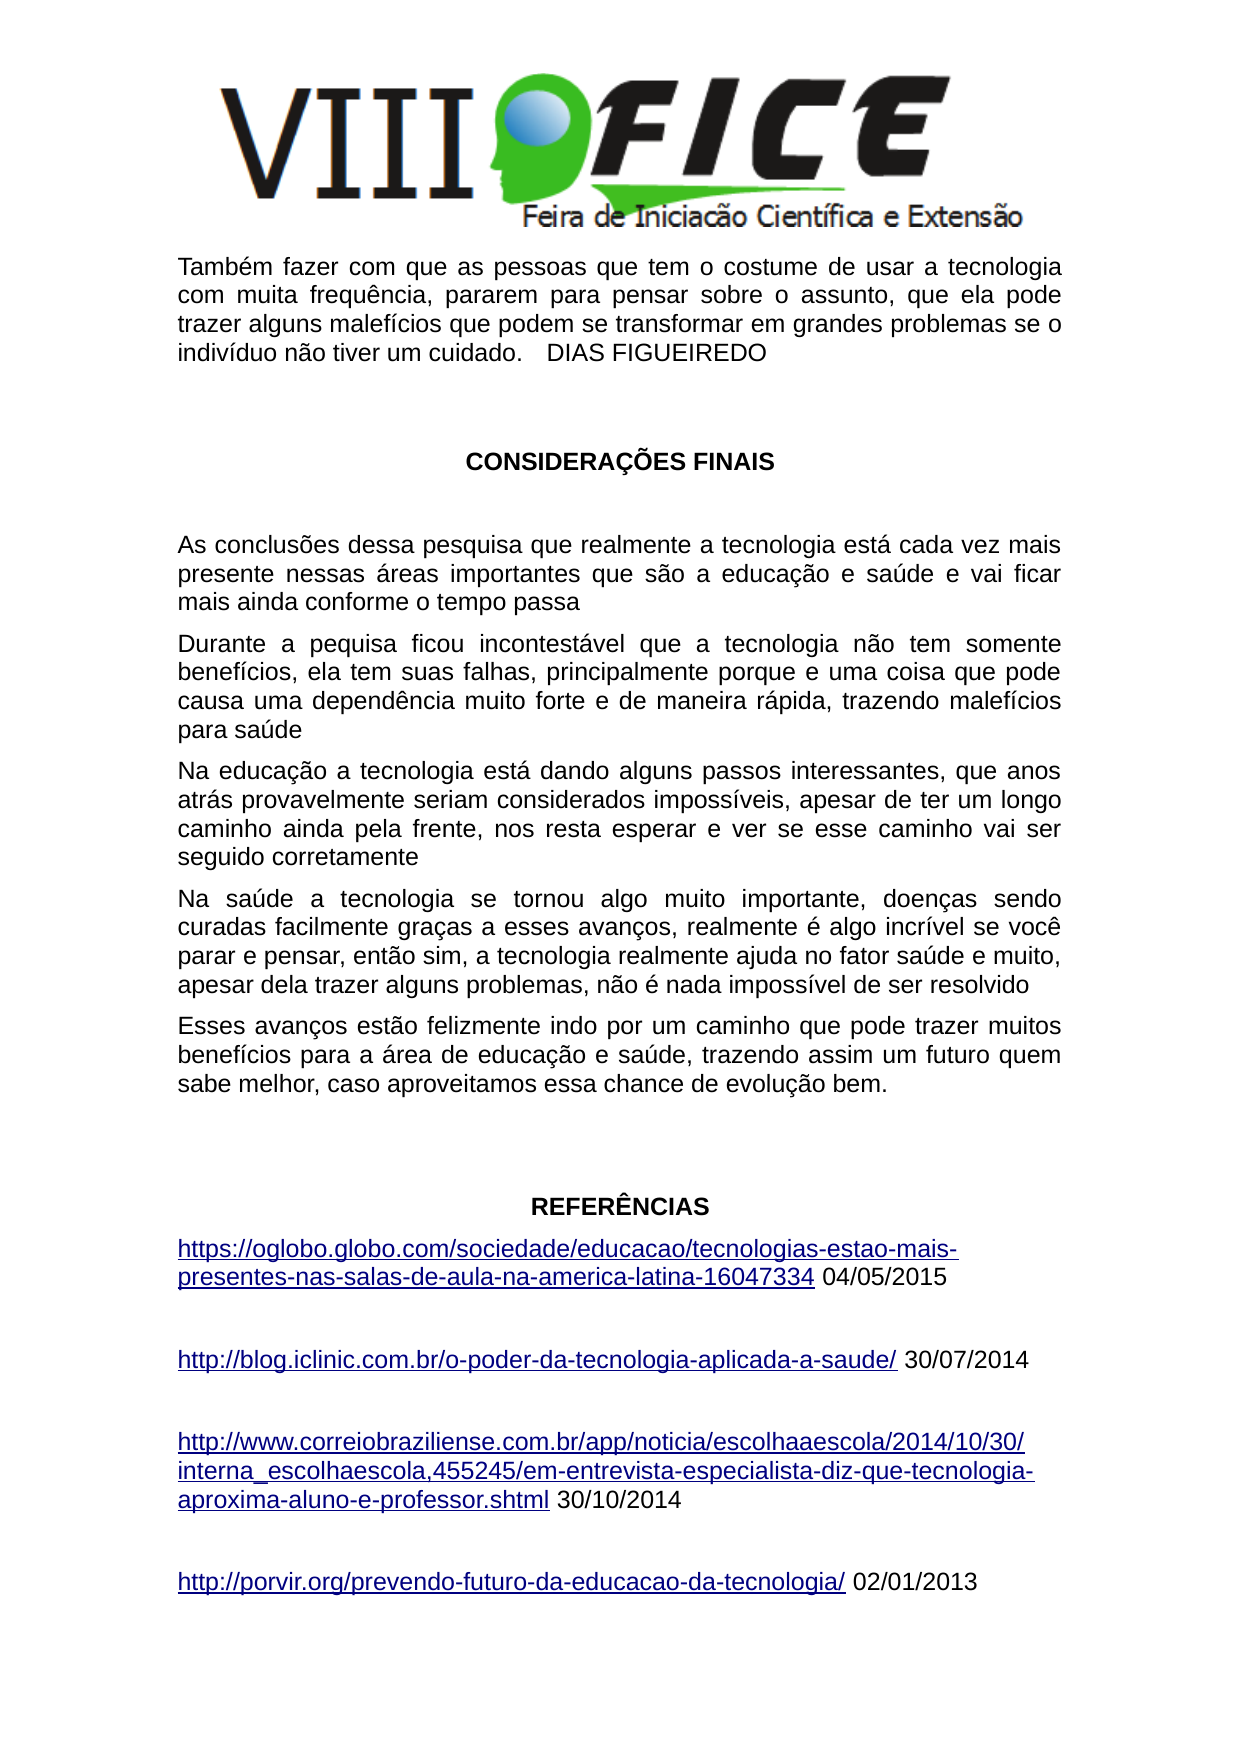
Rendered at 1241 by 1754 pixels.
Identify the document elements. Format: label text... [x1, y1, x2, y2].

text https://oglobo.globo.com/sociedade/educacao/tecnologias-estao-mais-presentes-nas-salas-de-aula-na-america-latina-16047334 04/05/2015 [177, 1234, 1063, 1291]
text REFERÊNCIAS [177, 1192, 1063, 1221]
text CONSIDERAÇÕES FINAIS [177, 447, 1063, 476]
text http://blog.iclinic.com.br/o-poder-da-tecnologia-aplicada-a-saude/ 30/07/2014 [177, 1345, 1063, 1374]
text Na saúde a tecnologia se tornou algo muito importante, doenças sendo curadas facilmente graças a esses avanços, realmente é algo incrível se você parar e pensar, então sim, a tecnologia realmente ajuda no fator saúde e muito, apesar dela trazer alguns problemas, não é nada impossível de ser resolvido [177, 884, 1063, 999]
text http://porvir.org/prevendo-futuro-da-educacao-da-tecnologia/ 02/01/2013 [177, 1567, 1063, 1596]
text Na educação a tecnologia está dando alguns passos interessantes, que anos atrás provavelmente seriam considerados impossíveis, apesar de ter um longo caminho ainda pela frente, nos resta esperar e ver se esse caminho vai ser seguido corretamente [177, 756, 1063, 871]
text Durante a pequisa ficou incontestável que a tecnologia não tem somente benefícios, ela tem suas falhas, principalmente porque e uma coisa que pode causa uma dependência muito forte e de maneira rápida, trazendo malefícios para saúde [177, 629, 1063, 744]
text As conclusões dessa pesquisa que realmente a tecnologia está cada vez mais presente nessas áreas importantes que são a educação e saúde e vai ficar mais ainda conforme o tempo passa [177, 530, 1063, 616]
text Esses avanços estão felizmente indo por um caminho que pode trazer muitos benefícios para a área de educação e saúde, trazendo assim um futuro quem sabe melhor, caso aproveitamos essa chance de evolução bem. [177, 1011, 1063, 1097]
text http://www.correiobraziliense.com.br/app/noticia/escolhaaescola/2014/10/30/interna_escolhaescola,455245/em-entrevista-especialista-diz-que-tecnologia-aproxima-aluno-e-professor.shtml 30/10/2014 [177, 1427, 1063, 1514]
text Também fazer com que as pessoas que tem o costume de usar a tecnologia com muita frequência, pararem para pensar sobre o assunto, que ela pode trazer alguns malefícios que podem se transformar em grandes problemas se o indivíduo não tiver um cuidado. DIAS FIGUEIREDO [177, 252, 1063, 367]
